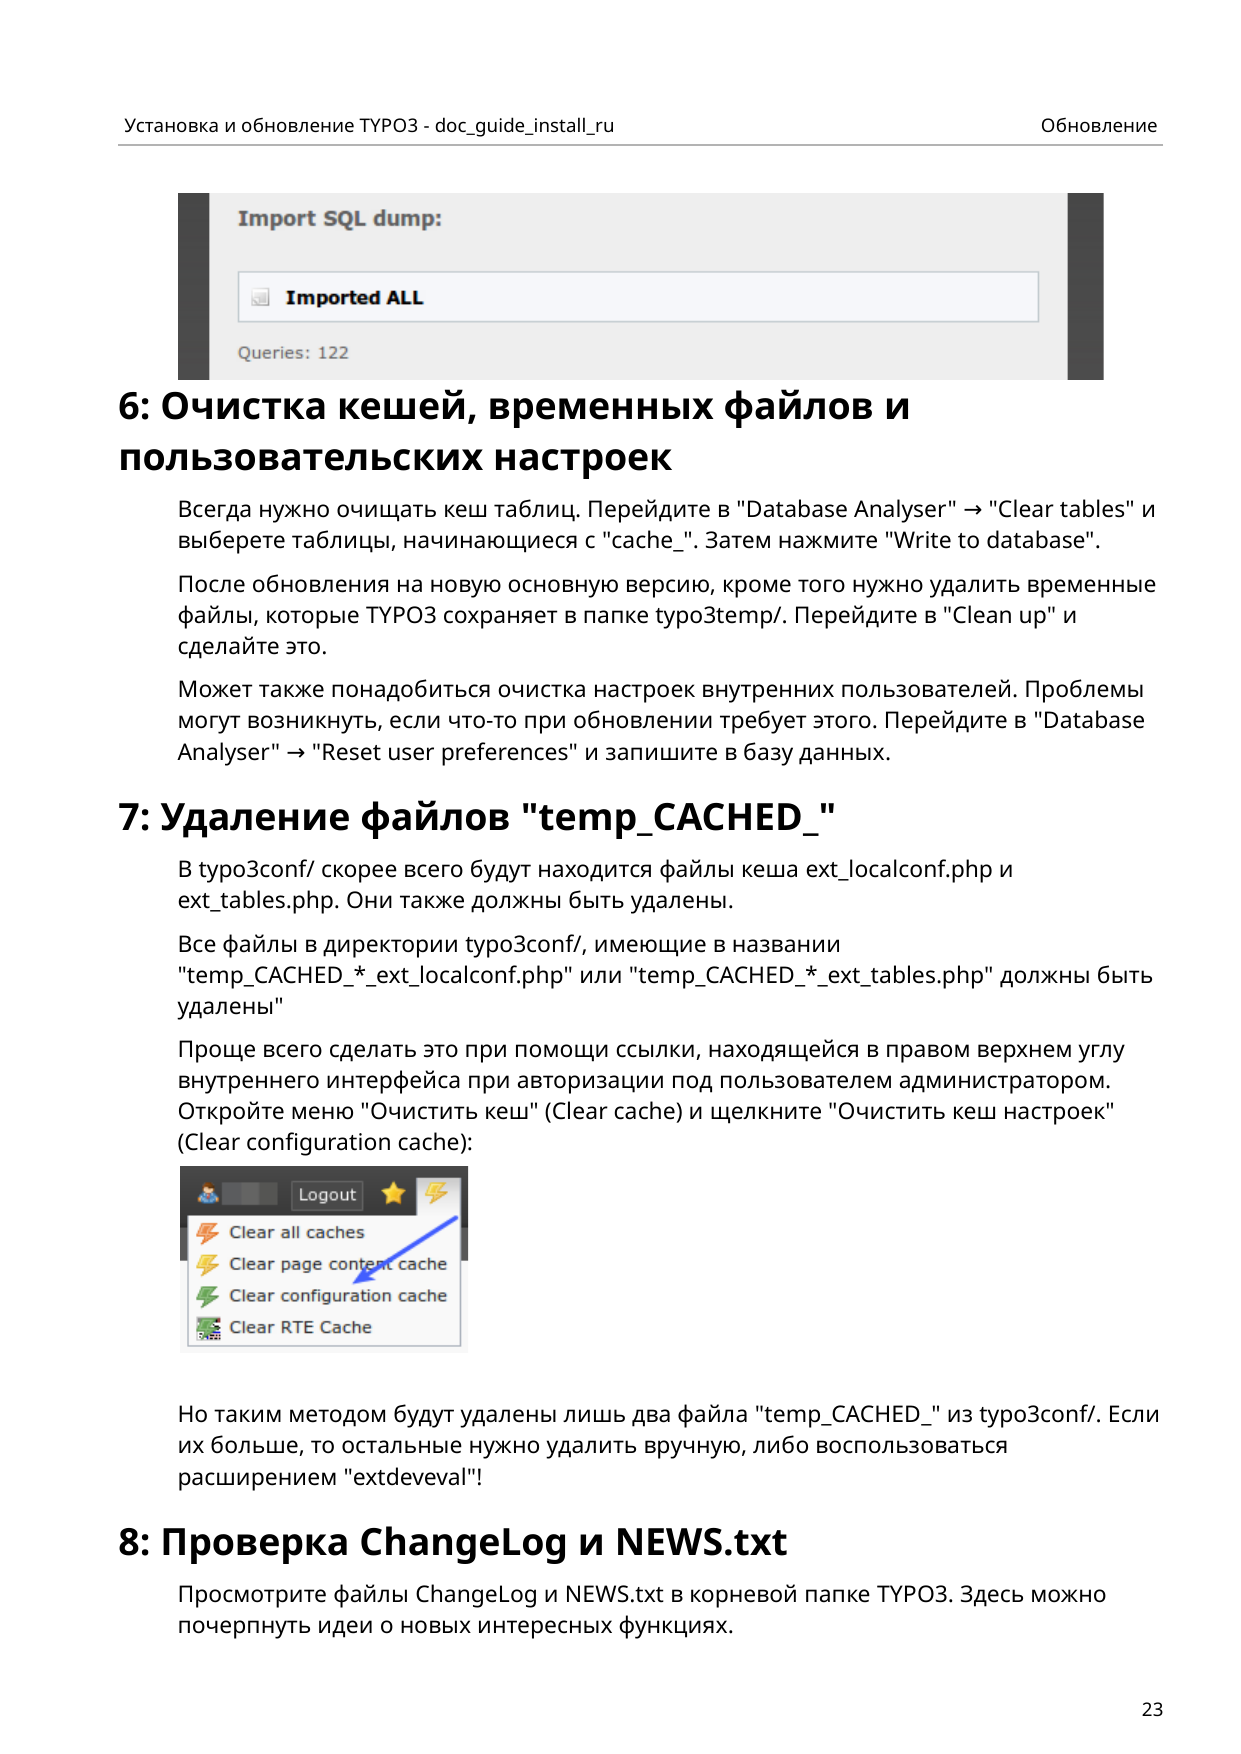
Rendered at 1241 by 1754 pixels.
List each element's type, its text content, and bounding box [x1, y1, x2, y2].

text Проще всего сделать это при помощи ссылки, находящейся в правом верхнем углу внутреннего интер­фейса при авторизации под пользователем администратором. Откройте меню "Очистить кеш" (Clear cache) и щелкните "Очистить кеш настроек" (Clear configuration cache): [177, 1033, 1163, 1157]
text Просмотрите файлы ChangeLog и NEWS.txt в корневой папке TYPO3. Здесь можно почерпнуть идеи о новых интересных функциях. [177, 1578, 1163, 1640]
text Все файлы в директории typo3conf/, имеющие в названии "temp_CACHED_*_ext_localconf.php" или "temp_CACHED_*_ext_tables.php" должны быть удалены" [177, 927, 1163, 1021]
picture [180, 1166, 469, 1353]
text Может также понадобиться очистка настроек внутренних пользователей. Проблемы могут возникнуть, если что-то при обновлении требует этого. Перейдите в "Database Analyser" → "Reset user preferences" и запишите в базу данных. [177, 673, 1163, 767]
subtitle 8: Проверка ChangeLog и NEWS.txt [118, 1515, 1163, 1566]
subtitle 7: Удаление файлов "temp_CACHED_" [118, 790, 1163, 841]
text После обновления на новую основную версию, кроме того нужно удалить временные файлы, которые TYPO3 сохраняет в папке typo3temp/. Перейдите в "Clean up" и сделайте это. [177, 568, 1163, 661]
picture [178, 193, 1104, 380]
text Всегда нужно очищать кеш таблиц. Перейдите в "Database Analyser" → "Clear tables" и выберете таблицы, начинающиеся с "cache_". Затем нажмите "Write to database". [177, 493, 1163, 556]
text Но таким методом будут удалены лишь два файла "temp_CACHED_" из typo3conf/. Если их больше, то остальные нужно удалить вручную, либо воспользоваться расширением "extdeveval"! [177, 1398, 1163, 1492]
text В typo3conf/ скорее всего будут находится файлы кеша ext_localconf.php и ext_tables.php. Они также должны быть удалены. [177, 853, 1163, 915]
subtitle 6: Очистка кешей, временных файлов и пользовательских настроек [118, 193, 1163, 482]
